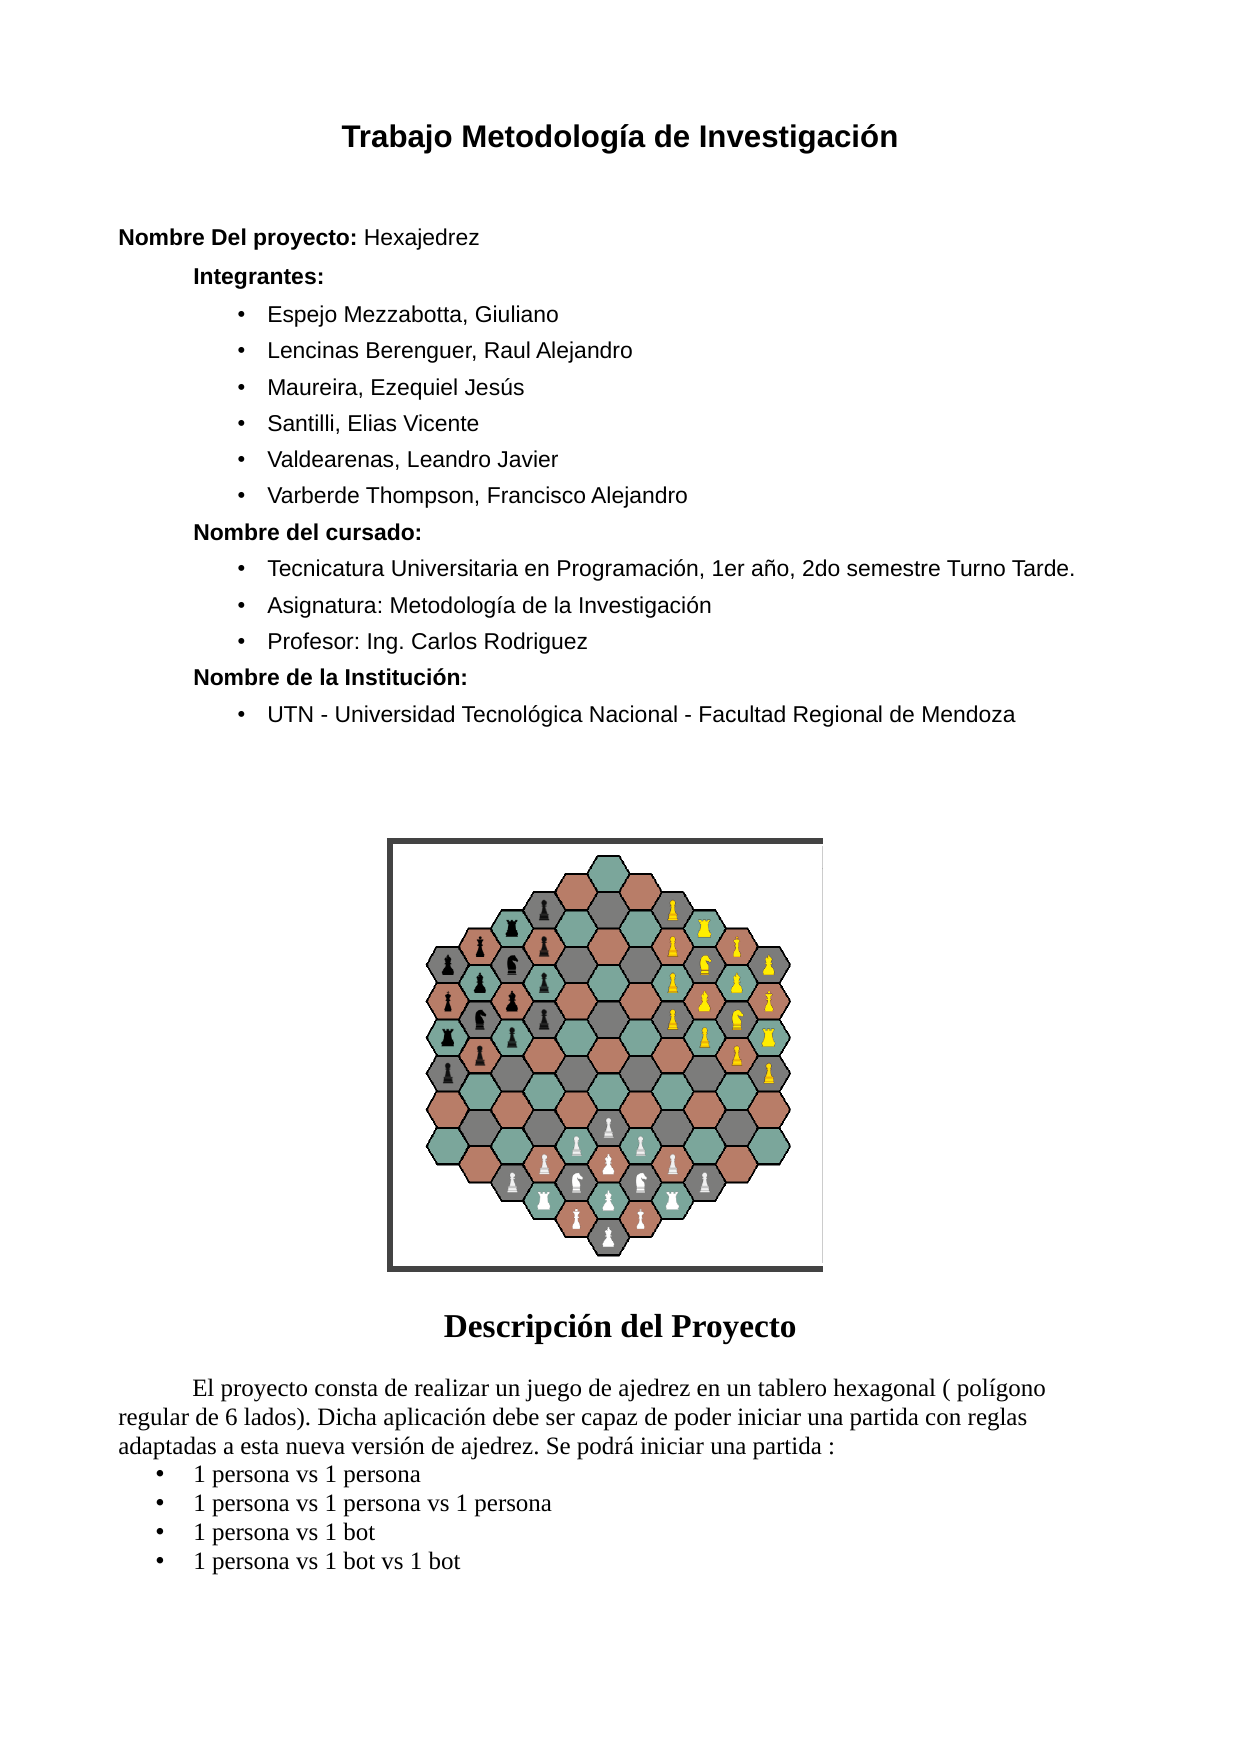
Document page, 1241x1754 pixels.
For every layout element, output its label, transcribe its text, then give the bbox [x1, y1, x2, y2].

text Trabajo Metodología de Investigación [118, 118, 1122, 154]
list Santilli, Elias Vicente [237, 410, 1122, 436]
list 1 persona vs 1 persona vs 1 persona [156, 1488, 1122, 1517]
list 1 persona vs 1 bot [156, 1517, 1122, 1546]
text El proyecto consta de realizar un juego de ajedrez en un tablero hexagonal ( polígono regular de 6 lados). Dicha aplicación debe ser capaz de poder iniciar una partida con reglas adaptadas a esta nueva versión de ajedrez. Se podrá iniciar una partida : [118, 1373, 1122, 1459]
list Lencinas Berenguer, Raul Alejandro [237, 337, 1122, 363]
list Asignatura: Metodología de la Investigación [237, 592, 1122, 618]
list 1 persona vs 1 persona [156, 1459, 1122, 1488]
text Nombre del cursado: [193, 519, 1122, 545]
list Espejo Mezzabotta, Giuliano [237, 301, 1122, 327]
list Tecnicatura Universitaria en Programación, 1er año, 2do semestre Turno Tarde. [237, 555, 1122, 582]
text Nombre de la Institución: [193, 664, 1122, 691]
text Integrantes: [193, 261, 1122, 290]
list Profesor: Ing. Carlos Rodriguez [237, 628, 1122, 654]
text Descripción del Proyecto [118, 1306, 1122, 1344]
list Varberde Thompson, Francisco Alejandro [237, 482, 1122, 509]
list 1 persona vs 1 bot vs 1 bot [156, 1546, 1122, 1574]
list UTN - Universidad Tecnológica Nacional - Facultad Regional de Mendoza [237, 701, 1122, 727]
picture [396, 846, 823, 1263]
text Nombre Del proyecto: Hexajedrez [118, 222, 1122, 250]
list Valdearenas, Leandro Javier [237, 446, 1122, 472]
list Maureira, Ezequiel Jesús [237, 373, 1122, 400]
